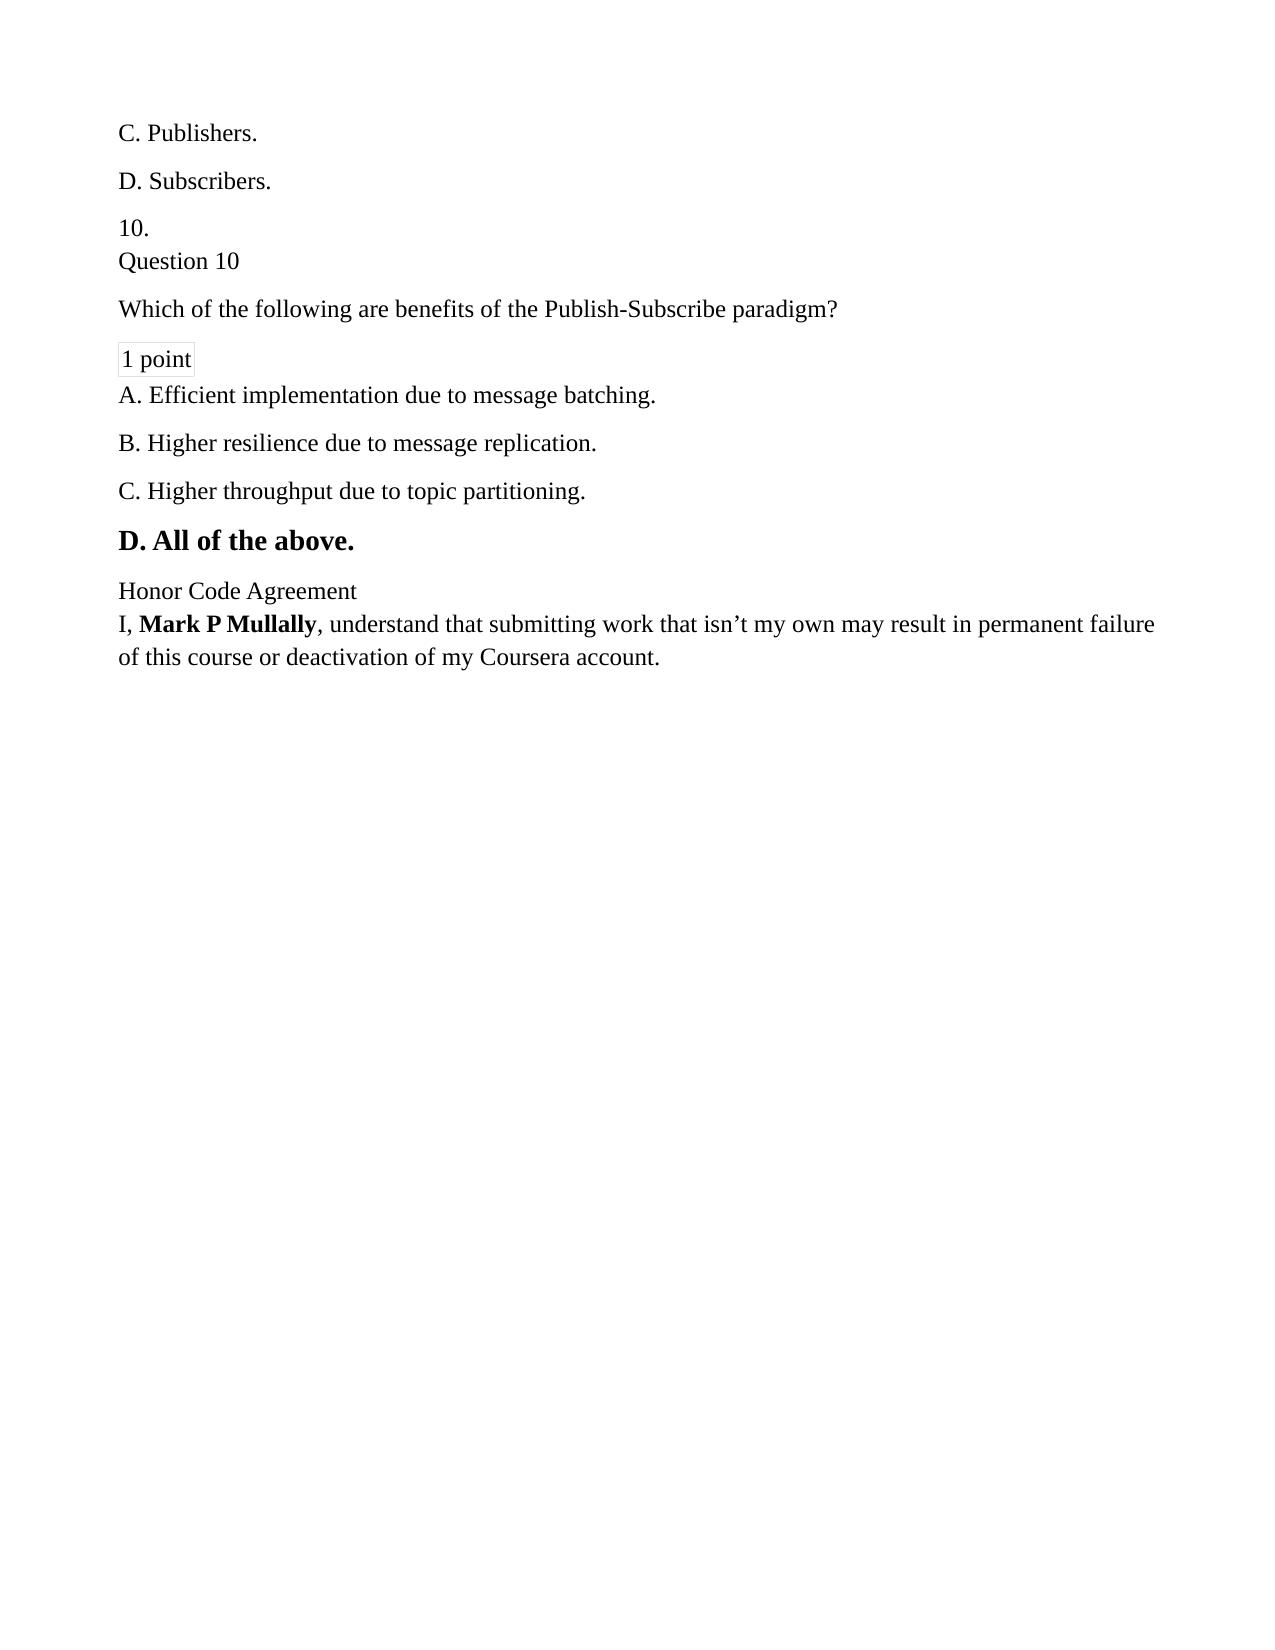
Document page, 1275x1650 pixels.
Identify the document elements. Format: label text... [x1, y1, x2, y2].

text D. Subscribers. [118, 166, 1157, 194]
text Honor Code Agreement [118, 576, 1157, 605]
text C. Publishers. [118, 118, 1157, 147]
text I, Mark P Mullally, understand that submitting work that isn’t my own may result in permanent failure of this course or deactivation of my Coursera account. [118, 609, 1157, 671]
text Question 10 [118, 246, 1157, 275]
text C. Higher throughput due to topic partitioning. [118, 476, 1157, 504]
text B. Higher resilience due to message replication. [118, 428, 1157, 457]
text 1 point [119, 343, 194, 376]
text A. Efficient implementation due to message batching. [118, 381, 1157, 409]
text Which of the following are benefits of the Publish-Subscribe paradigm? [118, 294, 1157, 323]
text D. All of the above. [118, 523, 1157, 557]
text [195, 342, 1157, 376]
text 10. [118, 213, 1157, 242]
